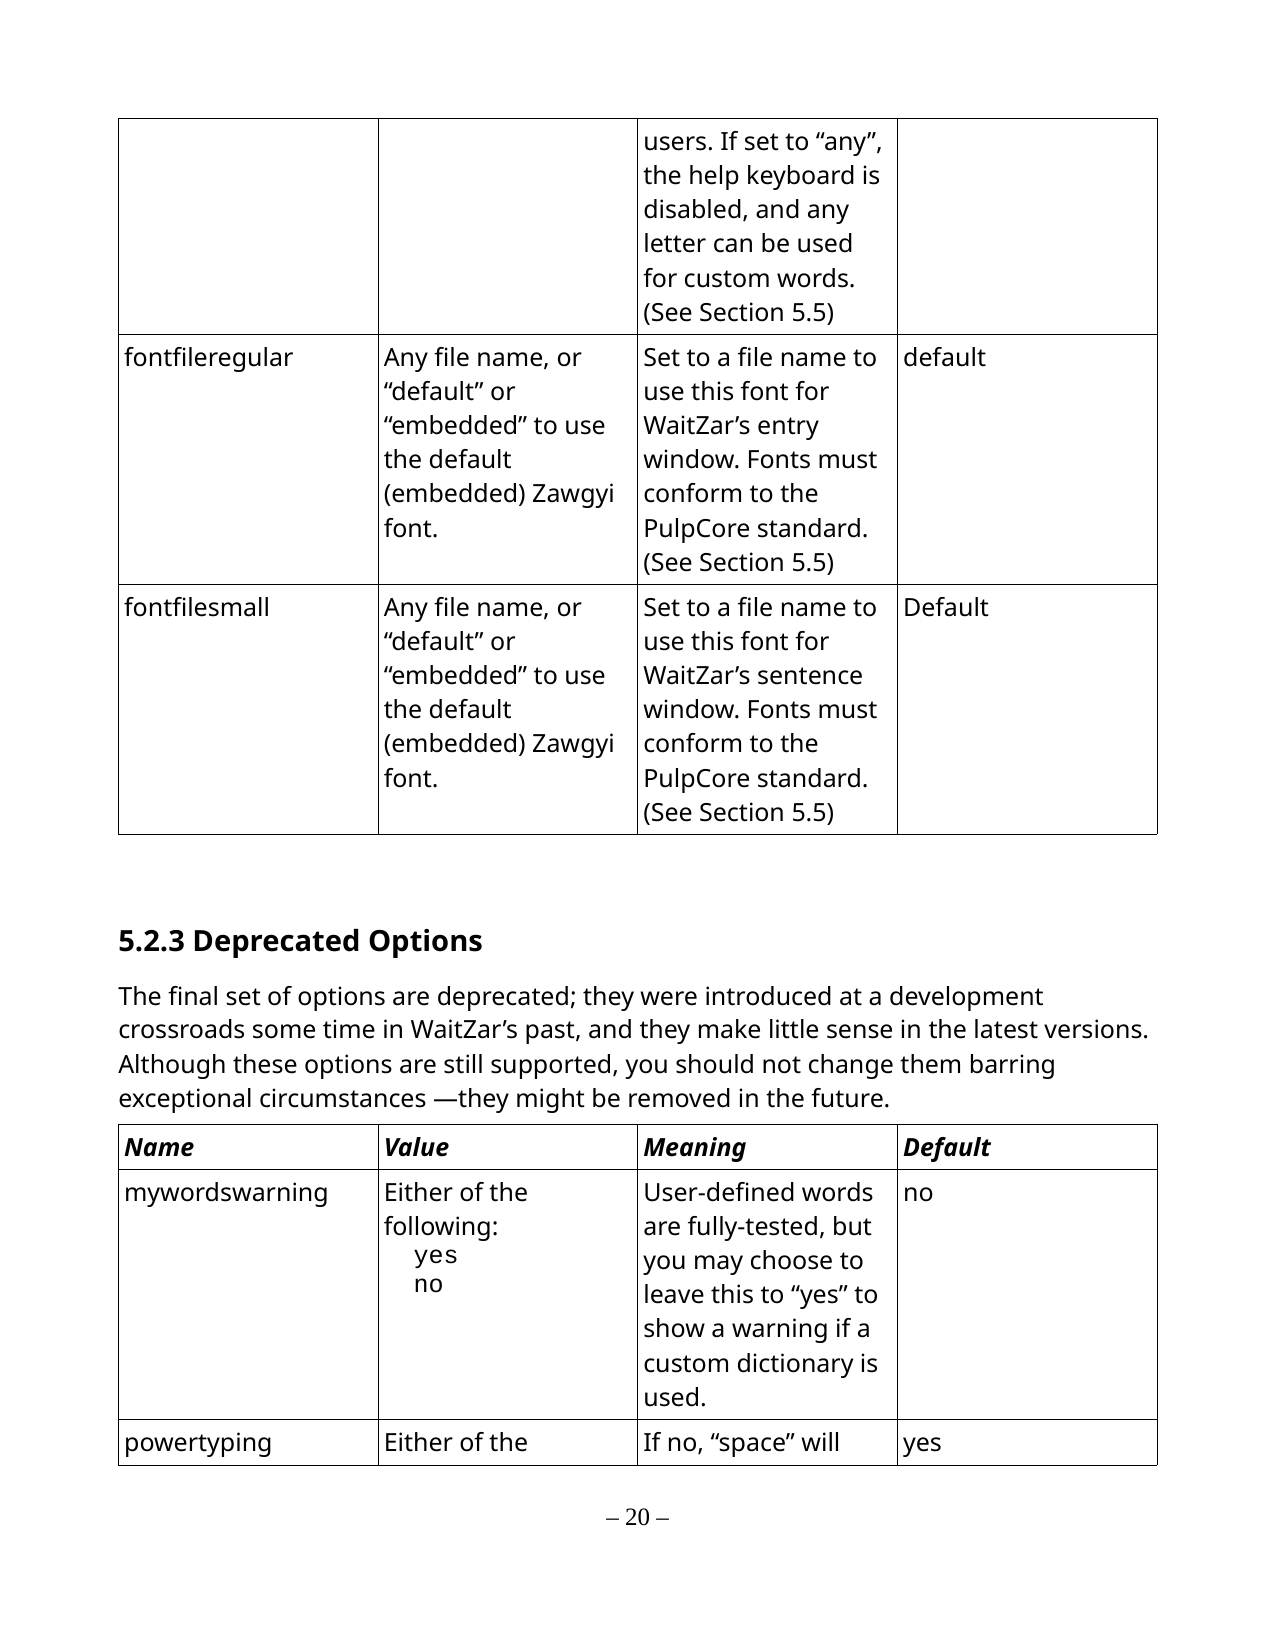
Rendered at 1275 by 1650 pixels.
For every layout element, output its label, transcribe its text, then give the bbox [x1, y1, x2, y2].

table_cell Any file name, or “default” or “embedded” to use the default (embedded) Zawgyi font. [379, 585, 637, 834]
table_cell Either of the [379, 1420, 637, 1465]
table_cell users. If set to “any”, the help keyboard is disabled, and any letter can be used for custom words. (See Section 5.5) [638, 119, 897, 334]
table_cell Set to a file name to use this font for WaitZar’s entry window. Fonts must conform to the PulpCore standard. (See Section 5.5) [638, 335, 897, 584]
table_cell Default [898, 585, 1157, 834]
text The final set of options are deprecated; they were introduced at a development crossroads some time in WaitZar’s past, and they make little sense in the latest versions. Although these options are still supported, you should not change them barring exceptional circumstances —they might be removed in the future. [118, 978, 1157, 1114]
table_cell Any file name, or “default” or “embedded” to use the default (embedded) Zawgyi font. [379, 335, 637, 584]
table_cell fontfileregular [119, 335, 378, 584]
table_header Name [119, 1125, 378, 1169]
table_cell mywordswarning [119, 1170, 378, 1419]
table_header Value [379, 1125, 637, 1169]
table_cell If no, “space” will [638, 1420, 897, 1465]
table_cell User-defined words are fully-tested, but you may choose to leave this to “yes” to show a warning if a custom dictionary is used. [638, 1170, 897, 1419]
table_header Meaning [638, 1125, 897, 1169]
table_cell fontfilesmall [119, 585, 378, 834]
subtitle 5.2.3 Deprecated Options [118, 920, 1157, 960]
table_cell yes [898, 1420, 1157, 1465]
table_cell [379, 119, 637, 334]
table_header Default [898, 1125, 1157, 1169]
table_cell no [898, 1170, 1157, 1419]
table_cell [119, 119, 378, 334]
table_cell Either of the following: yes no [379, 1170, 637, 1419]
table_cell powertyping [119, 1420, 378, 1465]
table_cell default [898, 335, 1157, 584]
table_cell Set to a file name to use this font for WaitZar’s sentence window. Fonts must conform to the PulpCore standard. (See Section 5.5) [638, 585, 897, 834]
table_cell [898, 119, 1157, 334]
